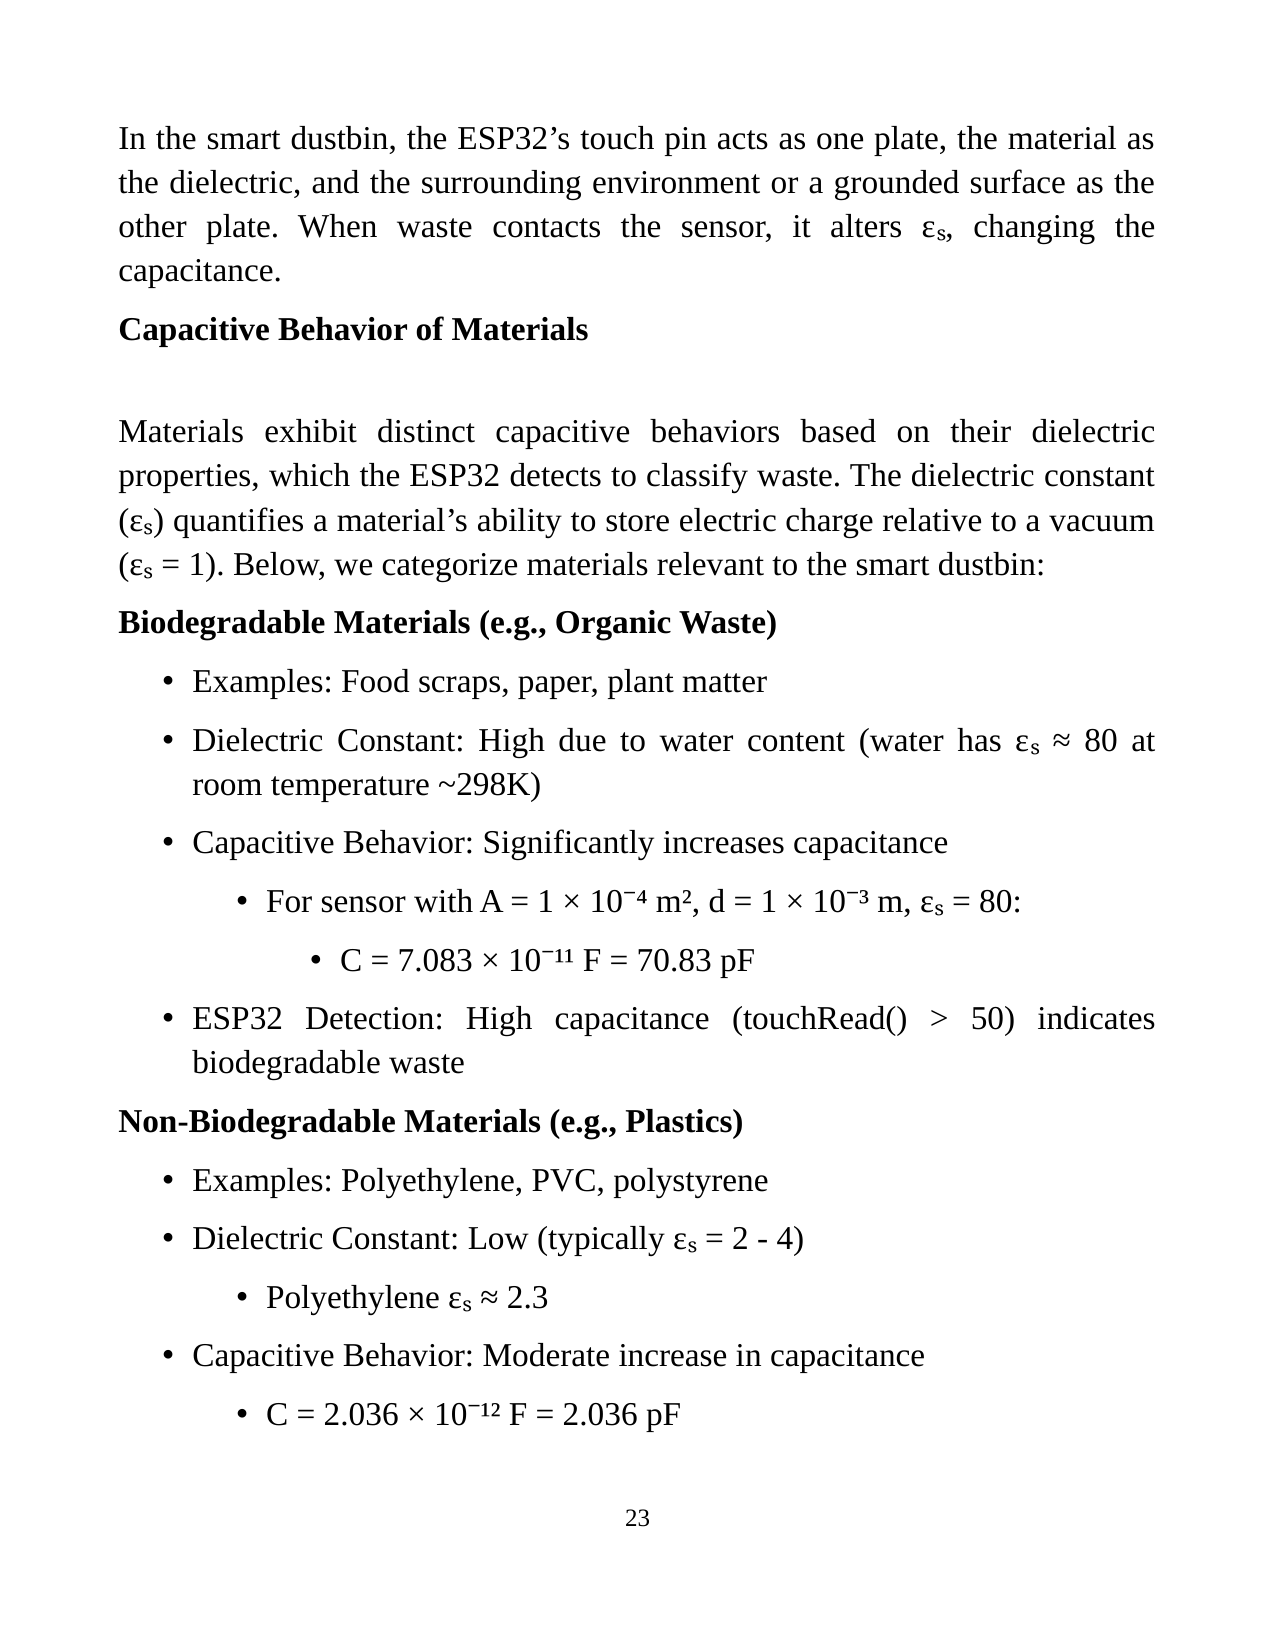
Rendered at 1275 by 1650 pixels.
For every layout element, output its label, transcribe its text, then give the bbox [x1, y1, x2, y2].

text In the smart dustbin, the ESP32’s touch pin acts as one plate, the material as the dielectric, and the surrounding environment or a grounded surface as the other plate. When waste contacts the sensor, it alters εₛ, changing the capacitance. [118, 118, 1157, 289]
list C = 7.083 × 10⁻¹¹ F = 70.83 pF [310, 940, 1157, 978]
list Capacitive Behavior: Moderate increase in capacitance [162, 1336, 1157, 1374]
list C = 2.036 × 10⁻¹² F = 2.036 pF [236, 1394, 1157, 1433]
list ESP32 Detection: High capacitance (touchRead() > 50) indicates biodegradable waste [162, 998, 1157, 1081]
list Dielectric Constant: Low (typically εₛ = 2 - 4) [162, 1218, 1157, 1257]
list Capacitive Behavior: Significantly increases capacitance [162, 822, 1157, 861]
list Examples: Food scraps, paper, plant matter [162, 661, 1157, 699]
list Examples: Polyethylene, PVC, polystyrene [162, 1160, 1157, 1198]
text Materials exhibit distinct capacitive behaviors based on their dielectric properties, which the ESP32 detects to classify waste. The dielectric constant (εₛ) quantifies a material’s ability to store electric charge relative to a vacuum (εₛ = 1). Below, we categorize materials relevant to the smart dustbin: [118, 368, 1157, 582]
text Biodegradable Materials (e.g., Organic Waste) [118, 602, 1157, 641]
list Polyethylene εₛ ≈ 2.3 [236, 1277, 1157, 1315]
text Non-Biodegradable Materials (e.g., Plastics) [118, 1101, 1157, 1139]
text Capacitive Behavior of Materials [118, 309, 1157, 347]
list Dielectric Constant: High due to water content (water has εₛ ≈ 80 at room temperature ~298K) [162, 720, 1157, 802]
list For sensor with A = 1 × 10⁻⁴ m², d = 1 × 10⁻³ m, εₛ = 80: [236, 881, 1157, 919]
